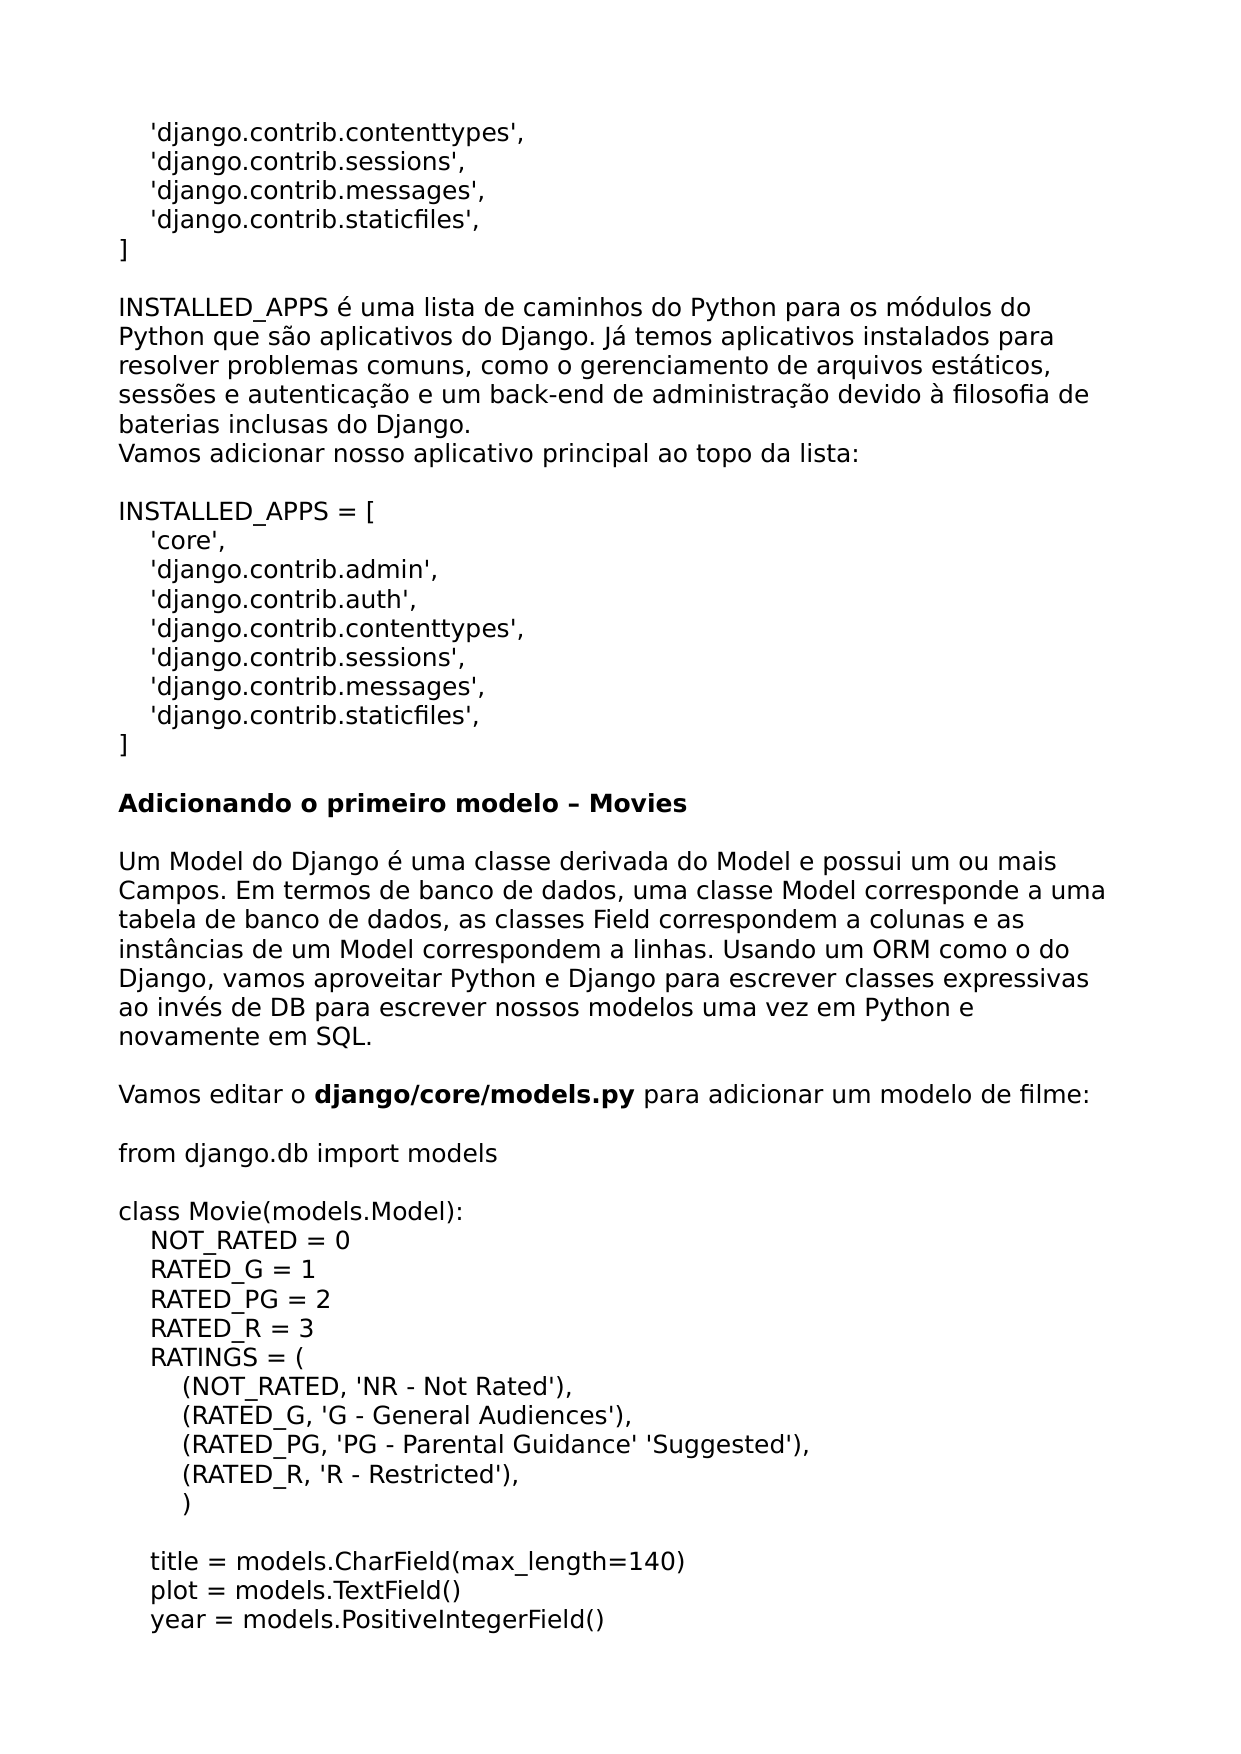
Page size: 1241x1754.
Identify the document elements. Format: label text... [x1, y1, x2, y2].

text (RATED_R, 'R - Restricted'), [118, 1460, 1122, 1489]
text RATED_R = 3 [118, 1314, 1122, 1343]
text RATED_PG = 2 [118, 1285, 1122, 1314]
text INSTALLED_APPS = [ [118, 497, 1122, 526]
text plot = models.TextField() [118, 1576, 1122, 1606]
text (RATED_PG, 'PG - Parental Guidance' 'Suggested'), [118, 1431, 1122, 1460]
text RATED_G = 1 [118, 1256, 1122, 1285]
text 'django.contrib.contenttypes', [118, 614, 1122, 643]
text 'django.contrib.sessions', [118, 147, 1122, 176]
text INSTALLED_APPS é uma lista de caminhos do Python para os módulos do Python que são aplicativos do Django. Já temos aplicativos instalados para resolver problemas comuns, como o gerenciamento de arquivos estáticos, sessões e autenticação e um back-end de administração devido à filosofia de baterias inclusas do Django. [118, 293, 1122, 439]
text 'django.contrib.sessions', [118, 643, 1122, 672]
text 'django.contrib.admin', [118, 556, 1122, 585]
text RATINGS = ( [118, 1343, 1122, 1372]
text title = models.CharField(max_length=140) [118, 1547, 1122, 1576]
text 'django.contrib.staticfiles', [118, 206, 1122, 235]
text 'django.contrib.staticfiles', [118, 701, 1122, 731]
text 'django.contrib.auth', [118, 585, 1122, 614]
text 'core', [118, 526, 1122, 556]
text ] [118, 731, 1122, 760]
text Um Model do Django é uma classe derivada do Model e possui um ou mais Campos. Em termos de banco de dados, uma classe Model corresponde a uma tabela de banco de dados, as classes Field correspondem a colunas e as instâncias de um Model correspondem a linhas. Usando um ORM como o do Django, vamos aproveitar Python e Django para escrever classes expressivas ao invés de DB para escrever nossos modelos uma vez em Python e novamente em SQL. [118, 847, 1122, 1051]
text Vamos adicionar nosso aplicativo principal ao topo da lista: [118, 439, 1122, 468]
text (NOT_RATED, 'NR - Not Rated'), [118, 1372, 1122, 1401]
text class Movie(models.Model): [118, 1197, 1122, 1226]
text Adicionando o primeiro modelo – Movies [118, 789, 1122, 818]
text year = models.PositiveIntegerField() [118, 1606, 1122, 1635]
text Vamos editar o django/core/models.py para adicionar um modelo de filme: [118, 1081, 1122, 1110]
text 'django.contrib.contenttypes', [118, 118, 1122, 147]
text 'django.contrib.messages', [118, 672, 1122, 701]
text ) [118, 1489, 1122, 1518]
text NOT_RATED = 0 [118, 1226, 1122, 1256]
text ] [118, 235, 1122, 264]
text from django.db import models [118, 1139, 1122, 1168]
text 'django.contrib.messages', [118, 176, 1122, 206]
text (RATED_G, 'G - General Audiences'), [118, 1401, 1122, 1431]
